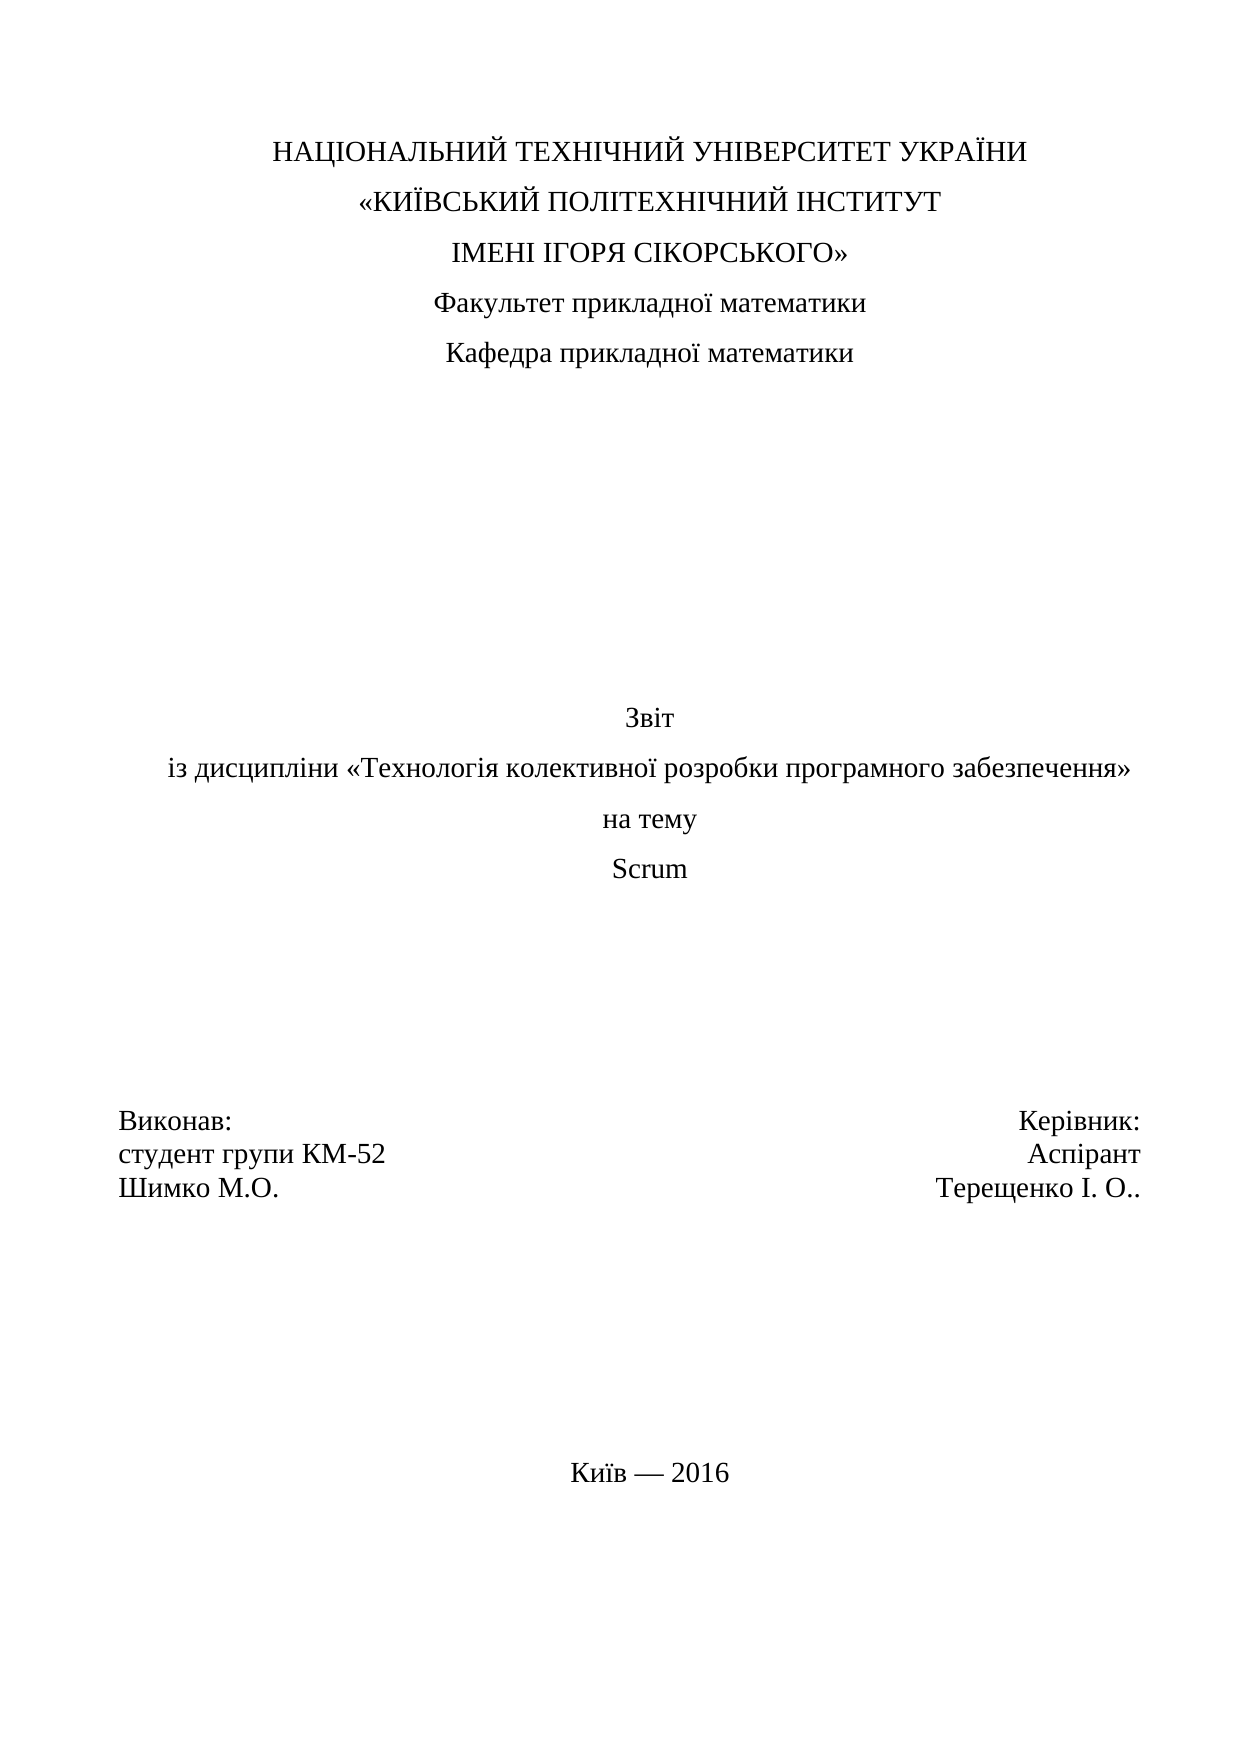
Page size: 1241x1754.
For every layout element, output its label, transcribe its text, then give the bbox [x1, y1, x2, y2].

text Факультет прикладної математики [118, 285, 1181, 319]
text Звіт [118, 700, 1181, 734]
text «КИЇВСЬКИЙ ПОЛІТЕХНІЧНИЙ ІНСТИТУТ імені Ігоря Сікорського» [118, 184, 1181, 268]
text на тему [118, 801, 1181, 834]
text Київ — 2016 [118, 1455, 1181, 1488]
table_cell Аспірант [650, 1136, 1152, 1170]
text із дисципліни «Технологія колективної розробки програмного забезпечення» [118, 750, 1181, 784]
table_cell Терещенко І. О.. [650, 1170, 1152, 1203]
text Кафедра прикладної математики [118, 335, 1181, 369]
text Scrum [118, 851, 1181, 884]
table_header Виконав: [107, 1103, 650, 1136]
table_cell Шимко М.О. [107, 1170, 650, 1203]
table_header Керівник: [650, 1103, 1152, 1136]
table_cell студент групи КМ-52 [107, 1136, 650, 1170]
text НАЦІОНАЛЬНИЙ ТЕХНІЧНИЙ УНІВЕРСИТЕТ УКРАЇНИ [118, 134, 1181, 168]
